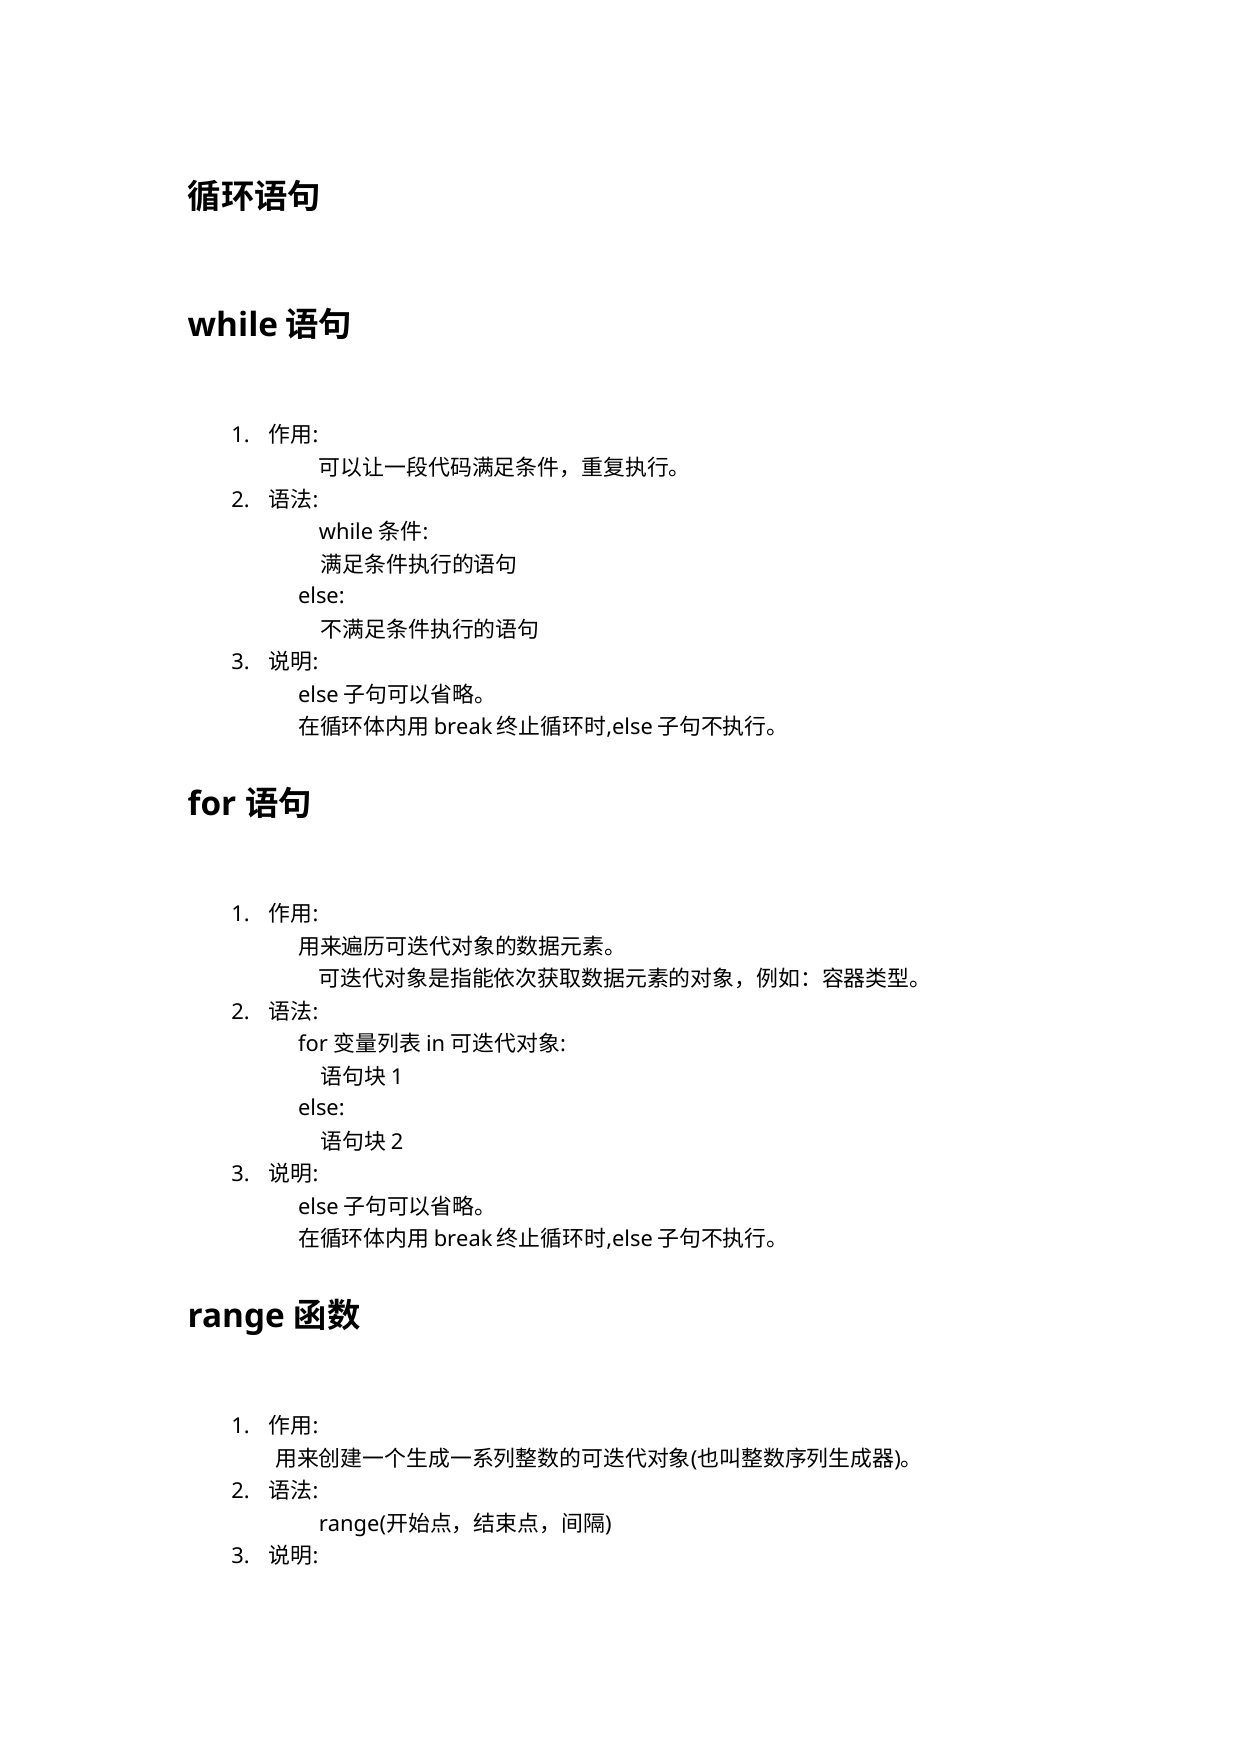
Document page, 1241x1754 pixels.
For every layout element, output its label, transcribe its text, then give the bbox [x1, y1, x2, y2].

list 作用: [231, 417, 1053, 449]
list 语法: [231, 482, 1053, 514]
list 说明: [231, 1538, 1053, 1571]
text 语句块1 [231, 1058, 1053, 1091]
text 不满足条件执行的语句 [231, 612, 1053, 644]
text else子句可以省略。 [231, 1188, 1053, 1221]
list 作用: [231, 896, 1053, 928]
text 在循环体内用break终止循环时,else子句不执行。 [231, 1221, 1053, 1253]
text else: [231, 1091, 1053, 1123]
subtitle 循环语句 [187, 162, 1053, 227]
list 说明: [231, 1156, 1053, 1188]
list 语法: [231, 1473, 1053, 1506]
text 可以让一段代码满足条件，重复执行。 [312, 449, 1053, 482]
text while 条件: [275, 514, 1053, 547]
subtitle while语句 [187, 289, 1053, 354]
subtitle for 语句 [187, 769, 1053, 834]
list 说明: [231, 644, 1053, 677]
text else子句可以省略。 [231, 677, 1053, 709]
text 用来遍历可迭代对象的数据元素。 [231, 928, 1053, 961]
list 语法: [231, 993, 1053, 1026]
text 可迭代对象是指能依次获取数据元素的对象，例如：容器类型。 [275, 961, 1053, 993]
text 满足条件执行的语句 [231, 547, 1053, 579]
text range(开始点，结束点，间隔) [187, 1506, 1053, 1538]
text 在循环体内用break终止循环时,else子句不执行。 [231, 709, 1053, 742]
text 用来创建一个生成一系列整数的可迭代对象(也叫整数序列生成器)。 [187, 1441, 1053, 1473]
list 作用: [231, 1408, 1053, 1441]
subtitle range 函数 [187, 1281, 1053, 1346]
text else: [231, 579, 1053, 612]
text 语句块2 [231, 1123, 1053, 1156]
text for 变量列表 in 可迭代对象: [231, 1026, 1053, 1058]
